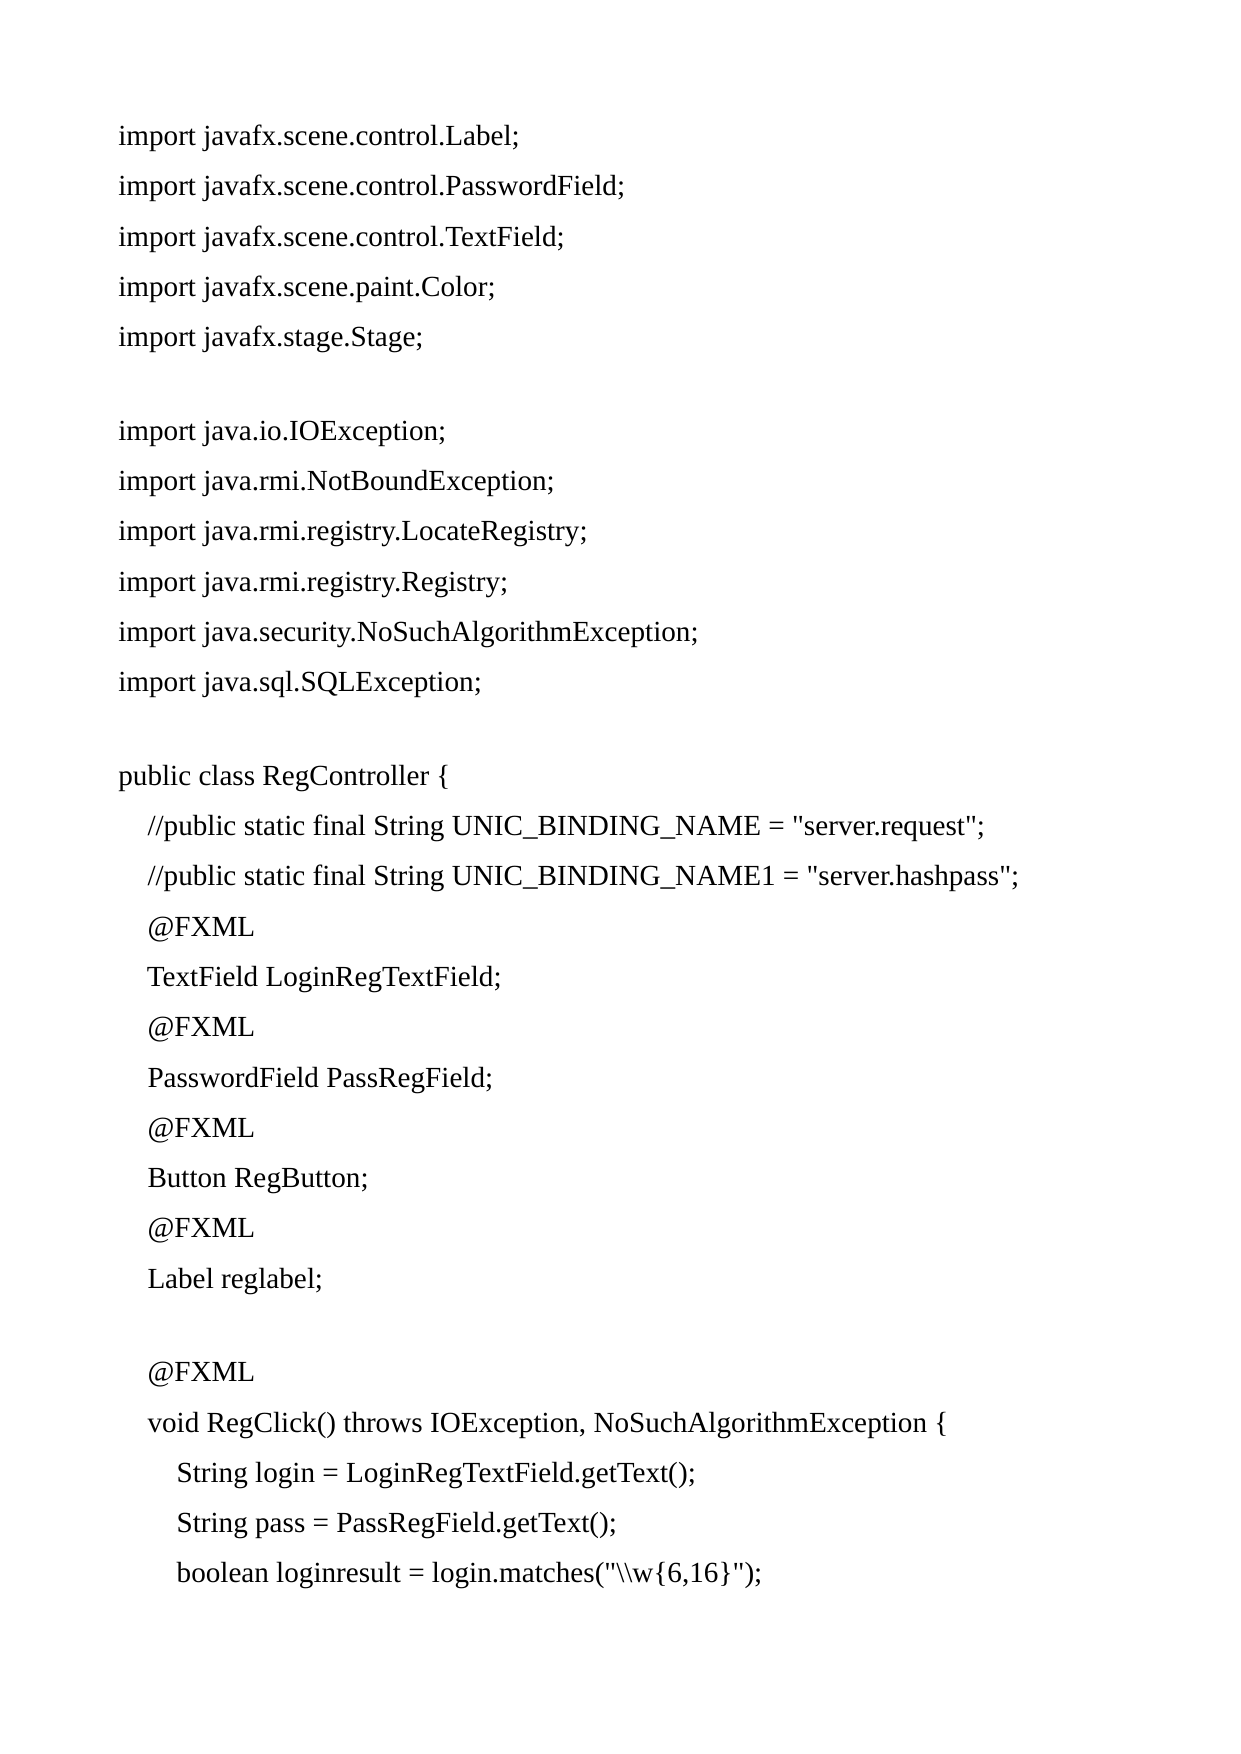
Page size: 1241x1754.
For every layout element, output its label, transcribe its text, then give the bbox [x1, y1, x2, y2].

text boolean loginresult = login.matches("\\w{6,16}"); [118, 1556, 1113, 1589]
text Label reglabel; [118, 1261, 1113, 1294]
text //public static final String UNIC_BINDING_NAME1 = "server.hashpass"; [118, 858, 1113, 892]
text public class RegController { [118, 758, 1113, 791]
text @FXML [118, 1354, 1113, 1388]
text import java.rmi.NotBoundException; [118, 463, 1113, 497]
text @FXML [118, 1009, 1113, 1043]
text import java.security.NoSuchAlgorithmException; [118, 614, 1113, 648]
text import java.sql.SQLException; [118, 664, 1113, 698]
text String login = LoginRegTextField.getText(); [118, 1455, 1113, 1488]
text Button RegButton; [118, 1160, 1113, 1194]
text @FXML [118, 1110, 1113, 1143]
text import javafx.scene.control.PasswordField; [118, 168, 1113, 202]
text TextField LoginRegTextField; [118, 959, 1113, 993]
text import javafx.stage.Stage; [118, 319, 1113, 353]
text @FXML [118, 1211, 1113, 1244]
text PasswordField PassRegField; [118, 1060, 1113, 1093]
text import java.rmi.registry.LocateRegistry; [118, 513, 1113, 547]
text import javafx.scene.paint.Color; [118, 269, 1113, 303]
text String pass = PassRegField.getText(); [118, 1505, 1113, 1539]
text import java.io.IOException; [118, 413, 1113, 446]
text void RegClick() throws IOException, NoSuchAlgorithmException { [118, 1405, 1113, 1438]
text import java.rmi.registry.Registry; [118, 564, 1113, 597]
text import javafx.scene.control.Label; [118, 118, 1113, 152]
text //public static final String UNIC_BINDING_NAME = "server.request"; [118, 808, 1113, 842]
text import javafx.scene.control.TextField; [118, 219, 1113, 252]
text @FXML [118, 909, 1113, 942]
